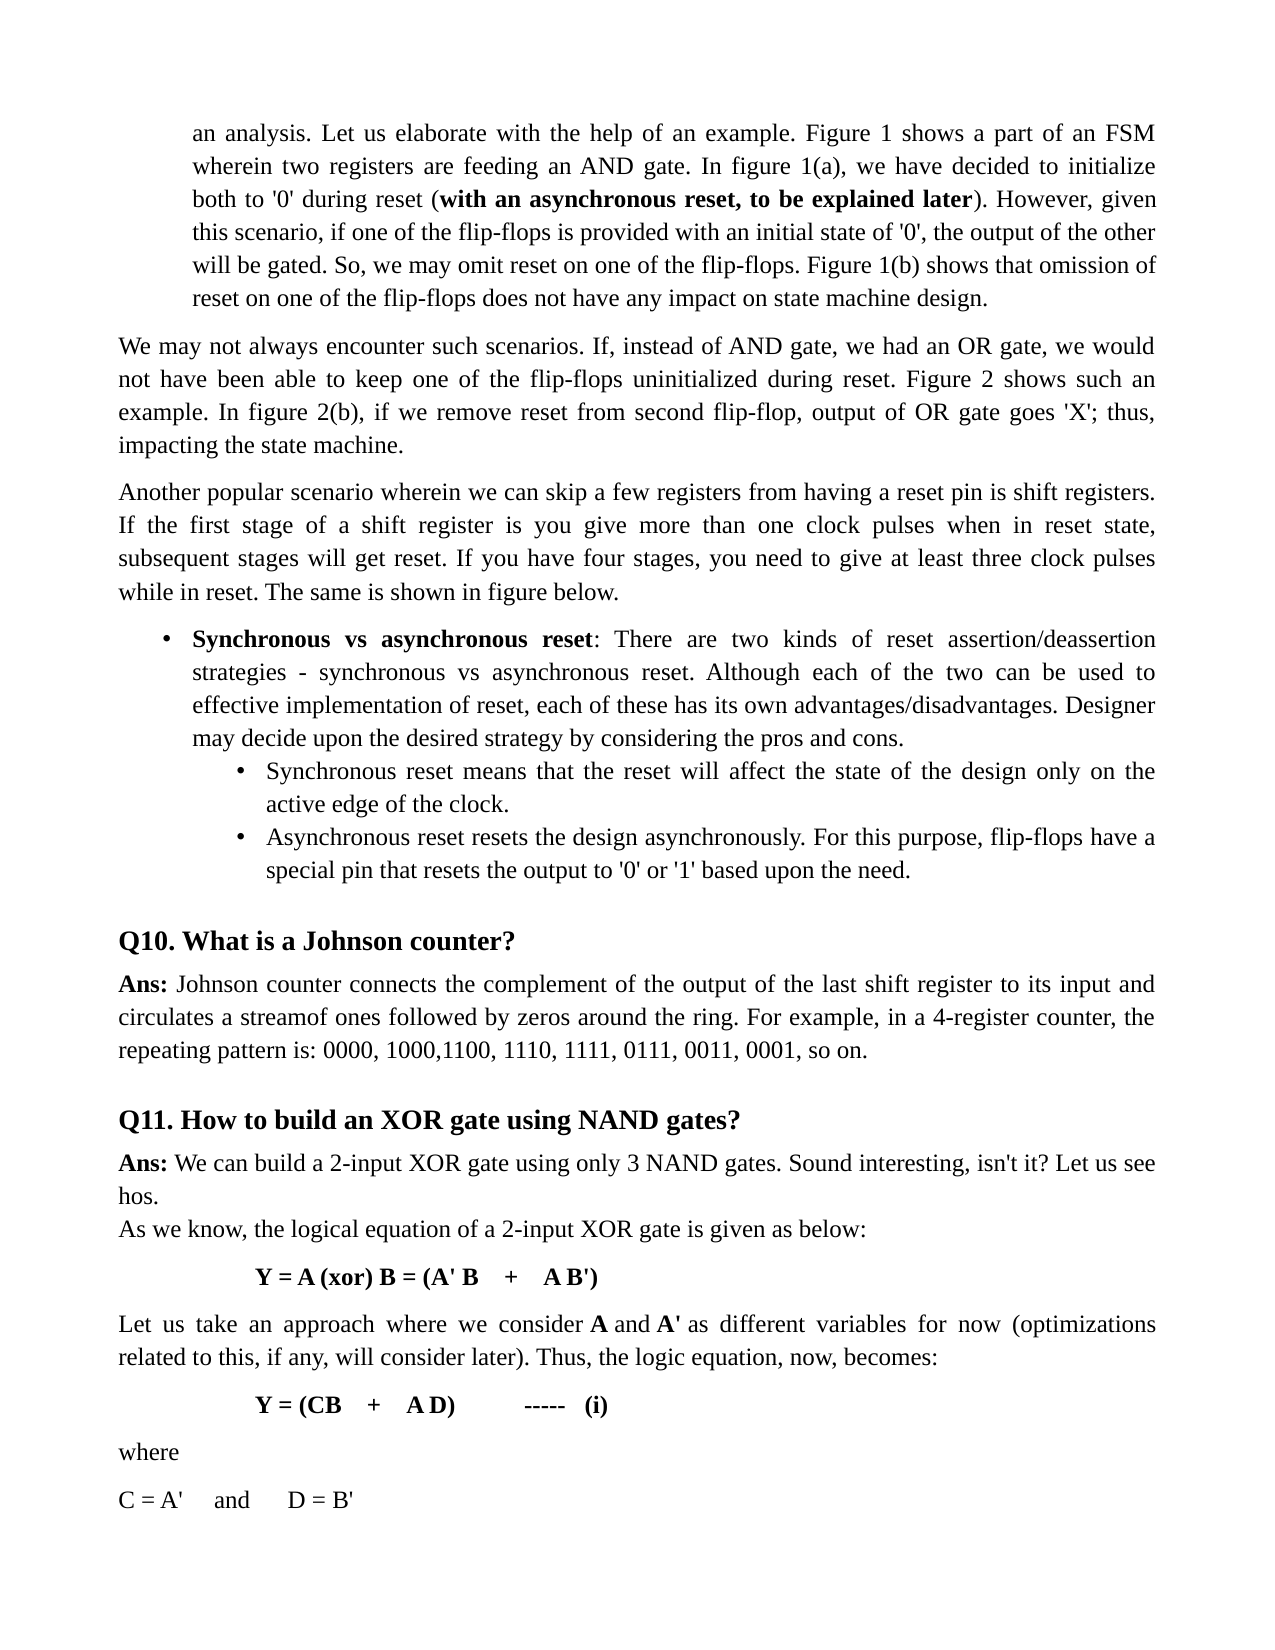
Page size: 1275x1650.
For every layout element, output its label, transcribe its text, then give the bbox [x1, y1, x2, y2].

text Ans: Johnson counter connects the complement of the output of the last shift register to its input and circulates a streamof ones followed by zeros around the ring. For example, in a 4-register counter, the repeating pattern is: 0000, 1000,1100, 1110, 1111, 0111, 0011, 0001, so on. [118, 969, 1157, 1063]
list Asynchronous reset resets the design asynchronously. For this purpose, flip-flops have a special pin that resets the output to '0' or '1' based upon the need. [236, 822, 1157, 884]
text Y = (CB + A D) ----- (i) [118, 1390, 1157, 1419]
text Let us take an approach where we consider A and A' as different variables for now (optimizations related to this, if any, will consider later). Thus, the logic equation, now, becomes: [118, 1309, 1157, 1371]
text Ans: We can build a 2-input XOR gate using only 3 NAND gates. Sound interesting, isn't it? Let us see hos. As we know, the logical equation of a 2-input XOR gate is given as below: [118, 1148, 1157, 1243]
list an analysis. Let us elaborate with the help of an example. Figure 1 shows a part of an FSM wherein two registers are feeding an AND gate. In figure 1(a), we have decided to initialize both to '0' during reset (with an asynchronous reset, to be explained later). However, given this scenario, if one of the flip-flops is provided with an initial state of '0', the output of the other will be gated. So, we may omit reset on one of the flip-flops. Figure 1(b) shows that omission of reset on one of the flip-flops does not have any impact on state machine design. [162, 118, 1157, 312]
subtitle Q10. What is a Johnson counter? [118, 924, 1157, 956]
list Synchronous vs asynchronous reset: There are two kinds of reset assertion/deassertion strategies - synchronous vs asynchronous reset. Although each of the two can be used to effective implementation of reset, each of these has its own advantages/disadvantages. Designer may decide upon the desired strategy by considering the pros and cons. [162, 624, 1157, 752]
text Another popular scenario wherein we can skip a few registers from having a reset pin is shift registers. If the first stage of a shift register is you give more than one clock pulses when in reset state, subsequent stages will get reset. If you have four stages, you need to give at least three clock pulses while in reset. The same is shown in figure below. [118, 477, 1157, 605]
subtitle Q11. How to build an XOR gate using NAND gates? [118, 1103, 1157, 1136]
text C = A' and D = B' [118, 1485, 1157, 1514]
text where [118, 1437, 1157, 1466]
list Synchronous reset means that the reset will affect the state of the design only on the active edge of the clock. [236, 756, 1157, 818]
text We may not always encounter such scenarios. If, instead of AND gate, we had an OR gate, we would not have been able to keep one of the flip-flops uninitialized during reset. Figure 2 shows such an example. In figure 2(b), if we remove reset from second flip-flop, output of OR gate goes 'X'; thus, impacting the state machine. [118, 331, 1157, 459]
text Y = A (xor) B = (A' B + A B') [118, 1262, 1157, 1290]
